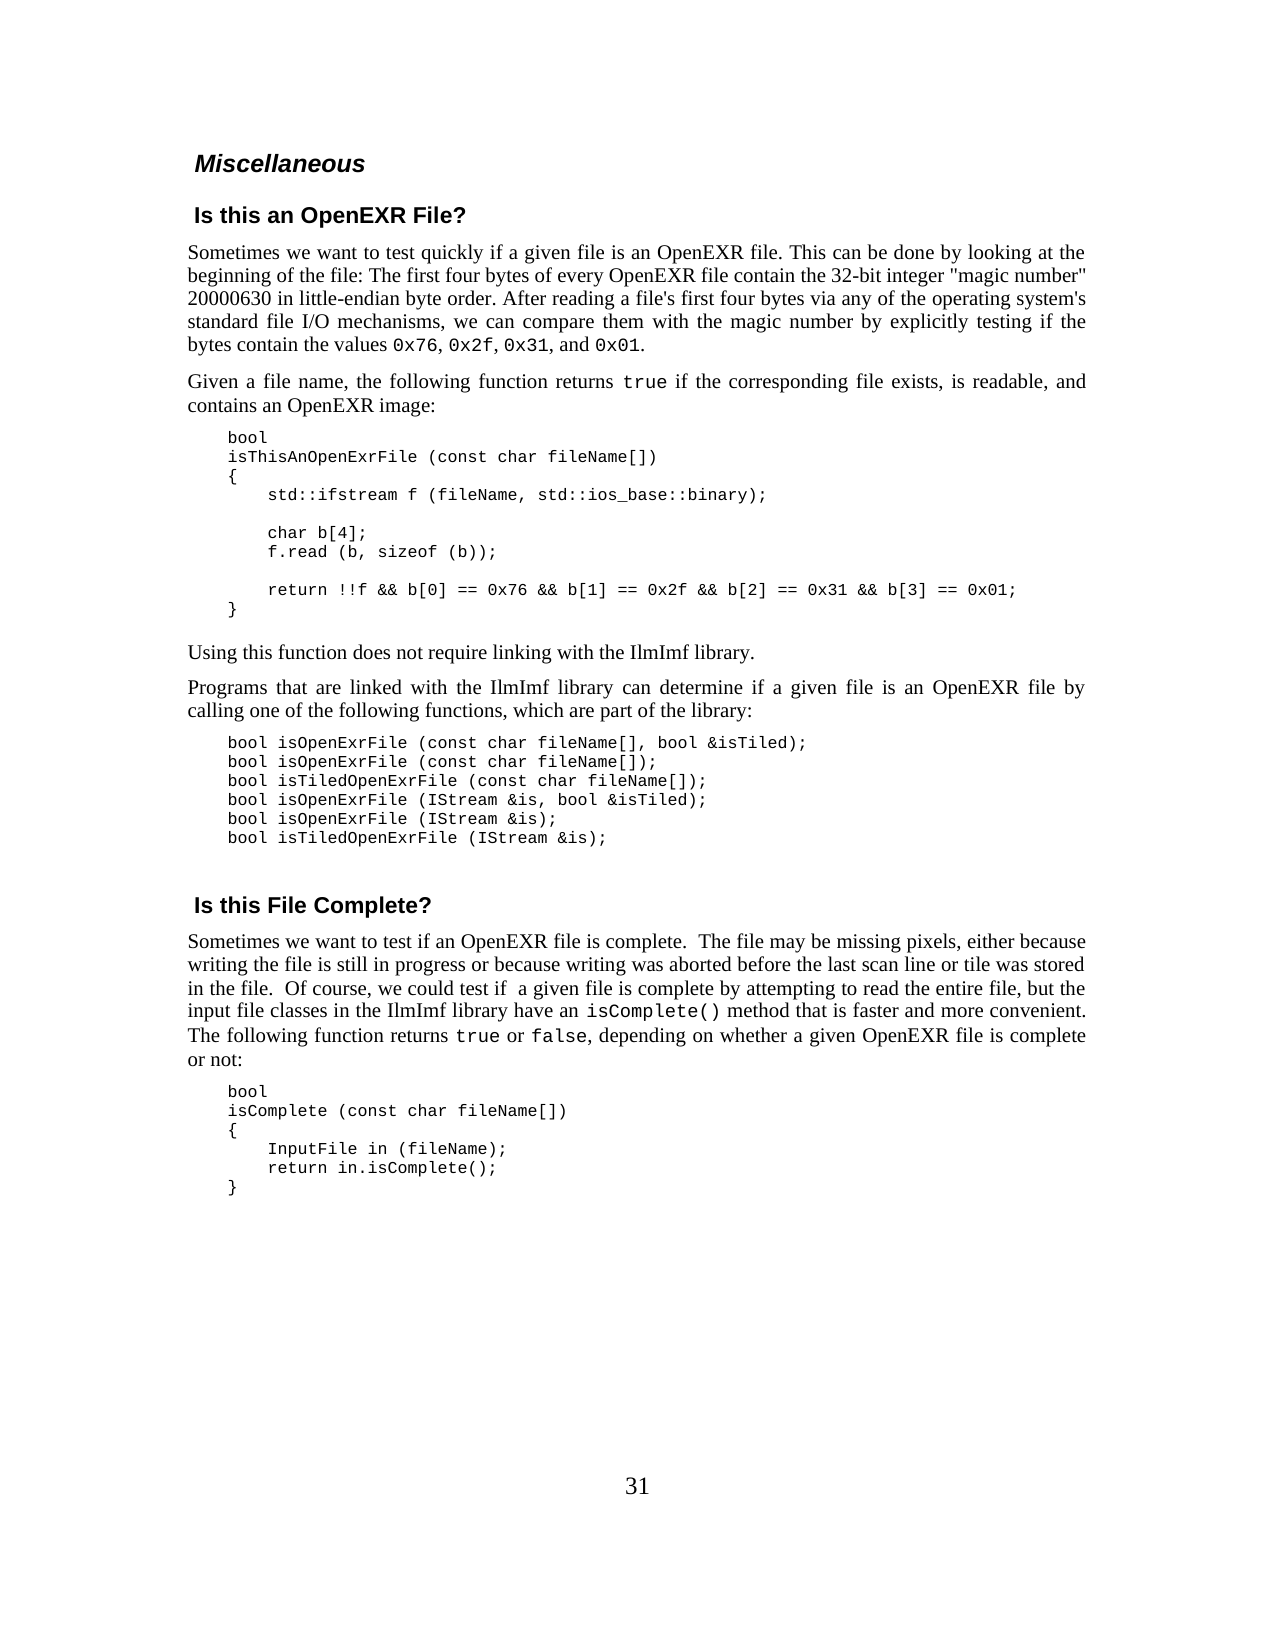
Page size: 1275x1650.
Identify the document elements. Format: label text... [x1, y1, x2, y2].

text Sometimes we want to test if an OpenEXR file is complete. The file may be missing pixels, either because writing the file is still in progress or because writing was aborted before the last scan line or tile was stored in the file. Of course, we could test if a given file is complete by attempting to read the entire file, but the input file classes in the IlmImf library have an isComplete() method that is faster and more convenient. The following function returns true or false, depending on whether a given OpenEXR file is complete or not: [187, 930, 1087, 1071]
text Using this function does not require linking with the IlmImf library. [187, 641, 1087, 663]
text bool isOpenExrFile (const char fileName[]); [187, 753, 1087, 772]
subtitle Miscellaneous [187, 150, 1087, 178]
text isComplete (const char fileName[]) [187, 1102, 1087, 1121]
text } [187, 600, 1087, 619]
text Given a file name, the following function returns true if the corresponding file exists, is readable, and contains an OpenEXR image: [187, 370, 1087, 417]
subtitle Is this File Complete? [187, 892, 1087, 918]
text bool isTiledOpenExrFile (IStream &is); [187, 829, 1087, 848]
text char b[4]; [187, 524, 1087, 543]
text } [187, 1178, 1087, 1197]
text { [187, 1121, 1087, 1140]
text return !!f && b[0] == 0x76 && b[1] == 0x2f && b[2] == 0x31 && b[3] == 0x01; [187, 581, 1087, 600]
text { [187, 468, 1087, 487]
text isThisAnOpenExrFile (const char fileName[]) [187, 449, 1087, 468]
text bool isOpenExrFile (IStream &is); [187, 810, 1087, 829]
text bool [187, 1083, 1087, 1102]
text return in.isComplete(); [187, 1159, 1087, 1178]
text f.read (b, sizeof (b)); [187, 543, 1087, 562]
text bool isOpenExrFile (const char fileName[], bool &isTiled); [187, 734, 1087, 753]
text bool isOpenExrFile (IStream &is, bool &isTiled); [187, 791, 1087, 810]
text bool [187, 430, 1087, 449]
subtitle Is this an OpenEXR File? [187, 203, 1087, 228]
text Sometimes we want to test quickly if a given file is an OpenEXR file. This can be done by looking at the beginning of the file: The first four bytes of every OpenEXR file contain the 32-bit integer "magic number" 20000630 in little-endian byte order. After reading a file's first four bytes via any of the operating system's standard file I/O mechanisms, we can compare them with the magic number by explicitly testing if the bytes contain the values 0x76, 0x2f, 0x31, and 0x01. [187, 241, 1087, 357]
text bool isTiledOpenExrFile (const char fileName[]); [187, 772, 1087, 791]
text InputFile in (fileName); [187, 1140, 1087, 1159]
text Programs that are linked with the IlmImf library can determine if a given file is an OpenEXR file by calling one of the following functions, which are part of the library: [187, 676, 1087, 722]
text std::ifstream f (fileName, std::ios_base::binary); [187, 487, 1087, 506]
